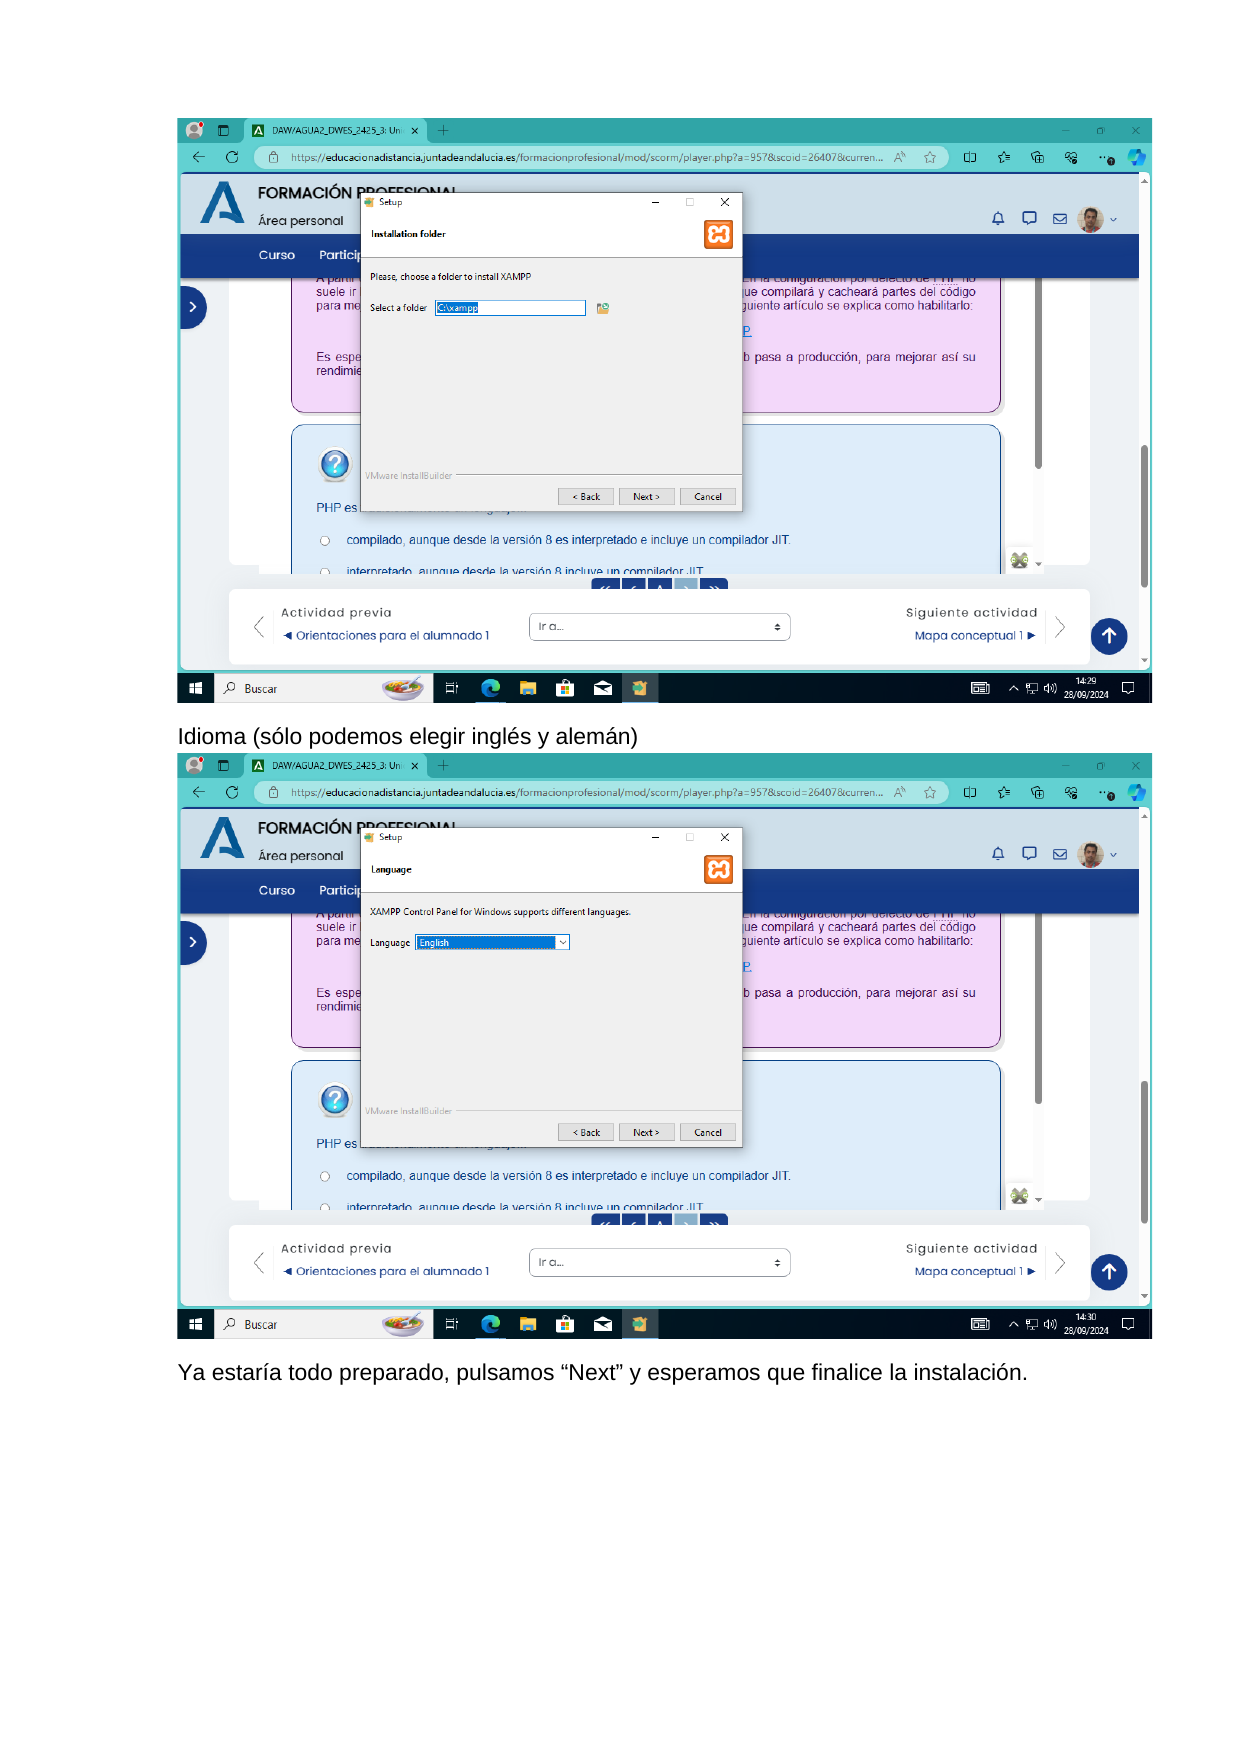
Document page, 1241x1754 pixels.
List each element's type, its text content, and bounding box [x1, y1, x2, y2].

text Ya estaría todo preparado, pulsamos “Next” y esperamos que finalice la instalación. [177, 1359, 1152, 1385]
text Idioma (sólo podemos elegir inglés y alemán) [177, 723, 1152, 753]
picture [177, 753, 1153, 1339]
picture [177, 118, 1153, 703]
